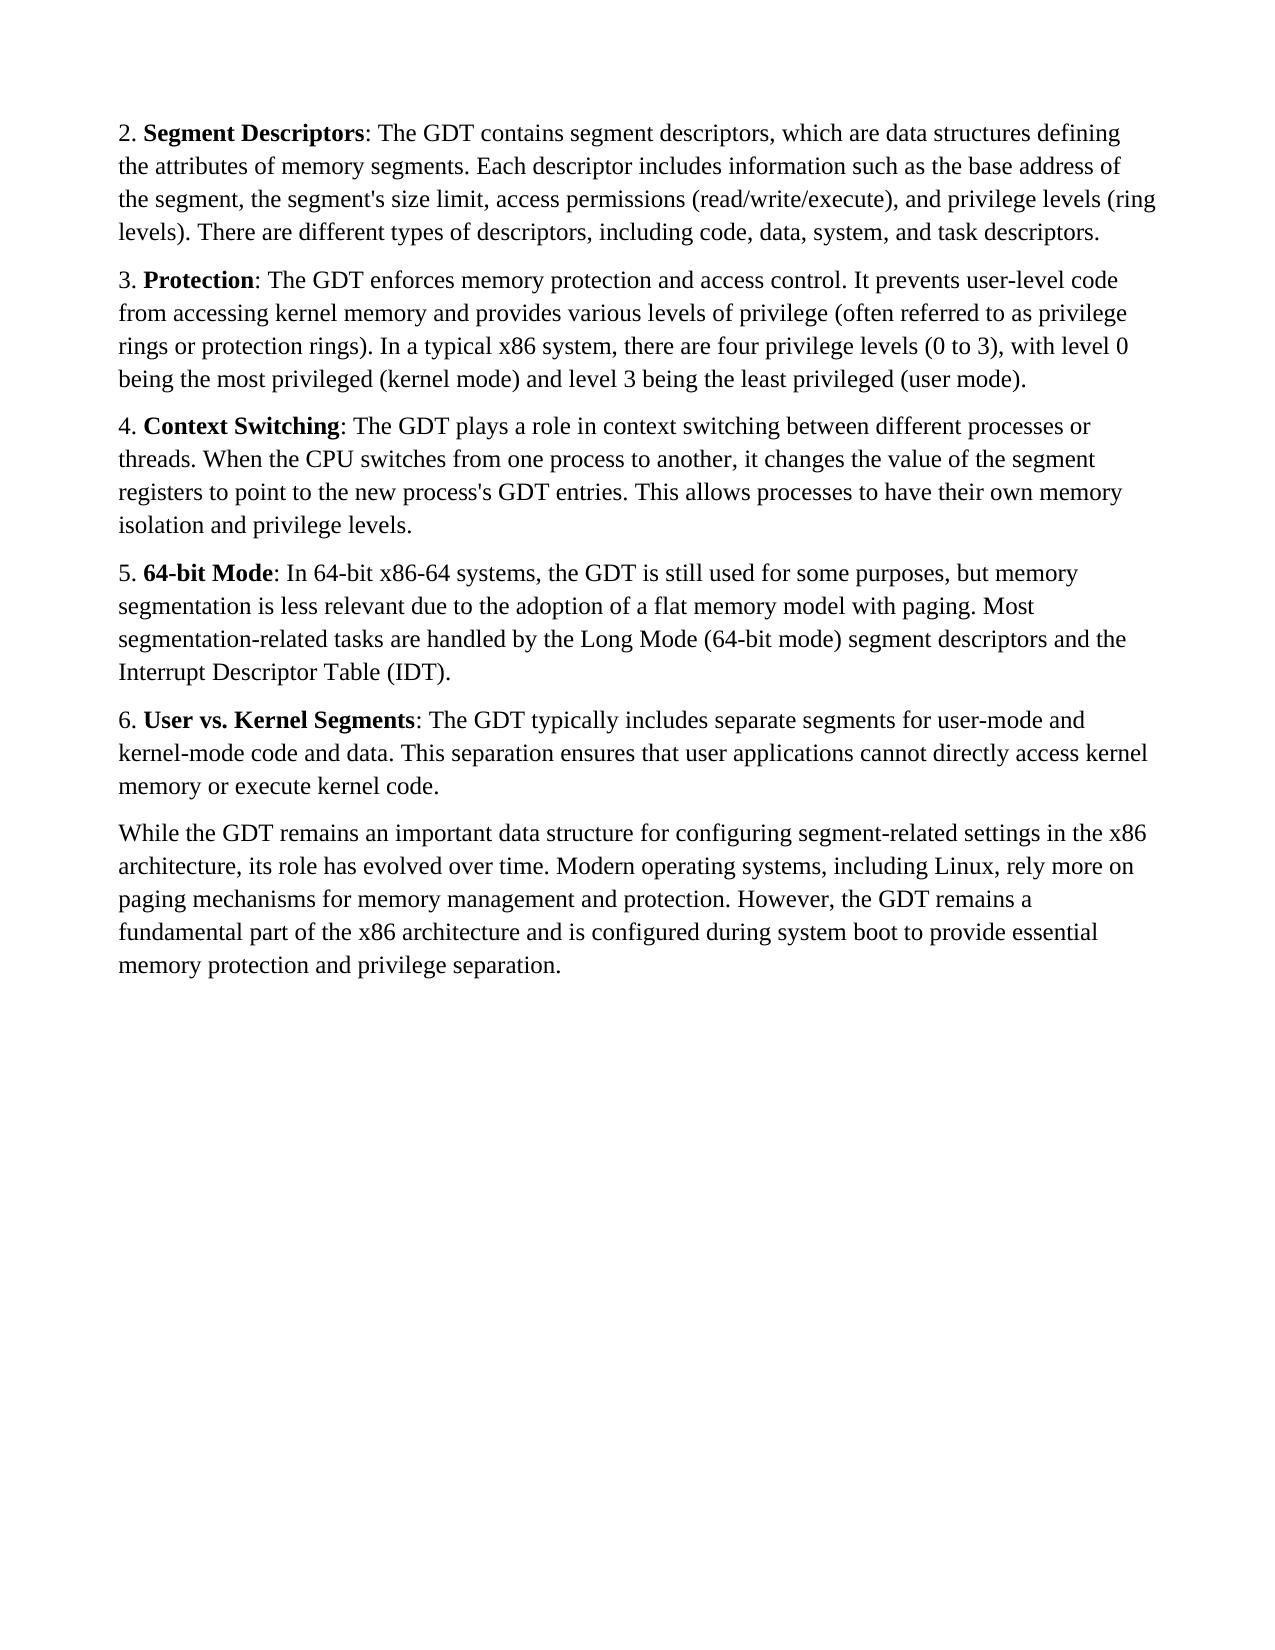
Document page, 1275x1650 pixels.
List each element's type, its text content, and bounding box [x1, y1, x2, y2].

text 4. Context Switching: The GDT plays a role in context switching between different processes or threads. When the CPU switches from one process to another, it changes the value of the segment registers to point to the new process's GDT entries. This allows processes to have their own memory isolation and privilege levels. [118, 411, 1157, 539]
text 2. Segment Descriptors: The GDT contains segment descriptors, which are data structures defining the attributes of memory segments. Each descriptor includes information such as the base address of the segment, the segment's size limit, access permissions (read/write/execute), and privilege levels (ring levels). There are different types of descriptors, including code, data, system, and task descriptors. [118, 118, 1157, 246]
text 3. Protection: The GDT enforces memory protection and access control. It prevents user-level code from accessing kernel memory and provides various levels of privilege (often referred to as privilege rings or protection rings). In a typical x86 system, there are four privilege levels (0 to 3), with level 0 being the most privileged (kernel mode) and level 3 being the least privileged (user mode). [118, 265, 1157, 393]
text 6. User vs. Kernel Segments: The GDT typically includes separate segments for user-mode and kernel-mode code and data. This separation ensures that user applications cannot directly access kernel memory or execute kernel code. [118, 705, 1157, 799]
text While the GDT remains an important data structure for configuring segment-related settings in the x86 architecture, its role has evolved over time. Modern operating systems, including Linux, rely more on paging mechanisms for memory management and protection. However, the GDT remains a fundamental part of the x86 architecture and is configured during system boot to provide essential memory protection and privilege separation. [118, 818, 1157, 979]
text 5. 64-bit Mode: In 64-bit x86-64 systems, the GDT is still used for some purposes, but memory segmentation is less relevant due to the adoption of a flat memory model with paging. Most segmentation-related tasks are handled by the Long Mode (64-bit mode) segment descriptors and the Interrupt Descriptor Table (IDT). [118, 558, 1157, 686]
